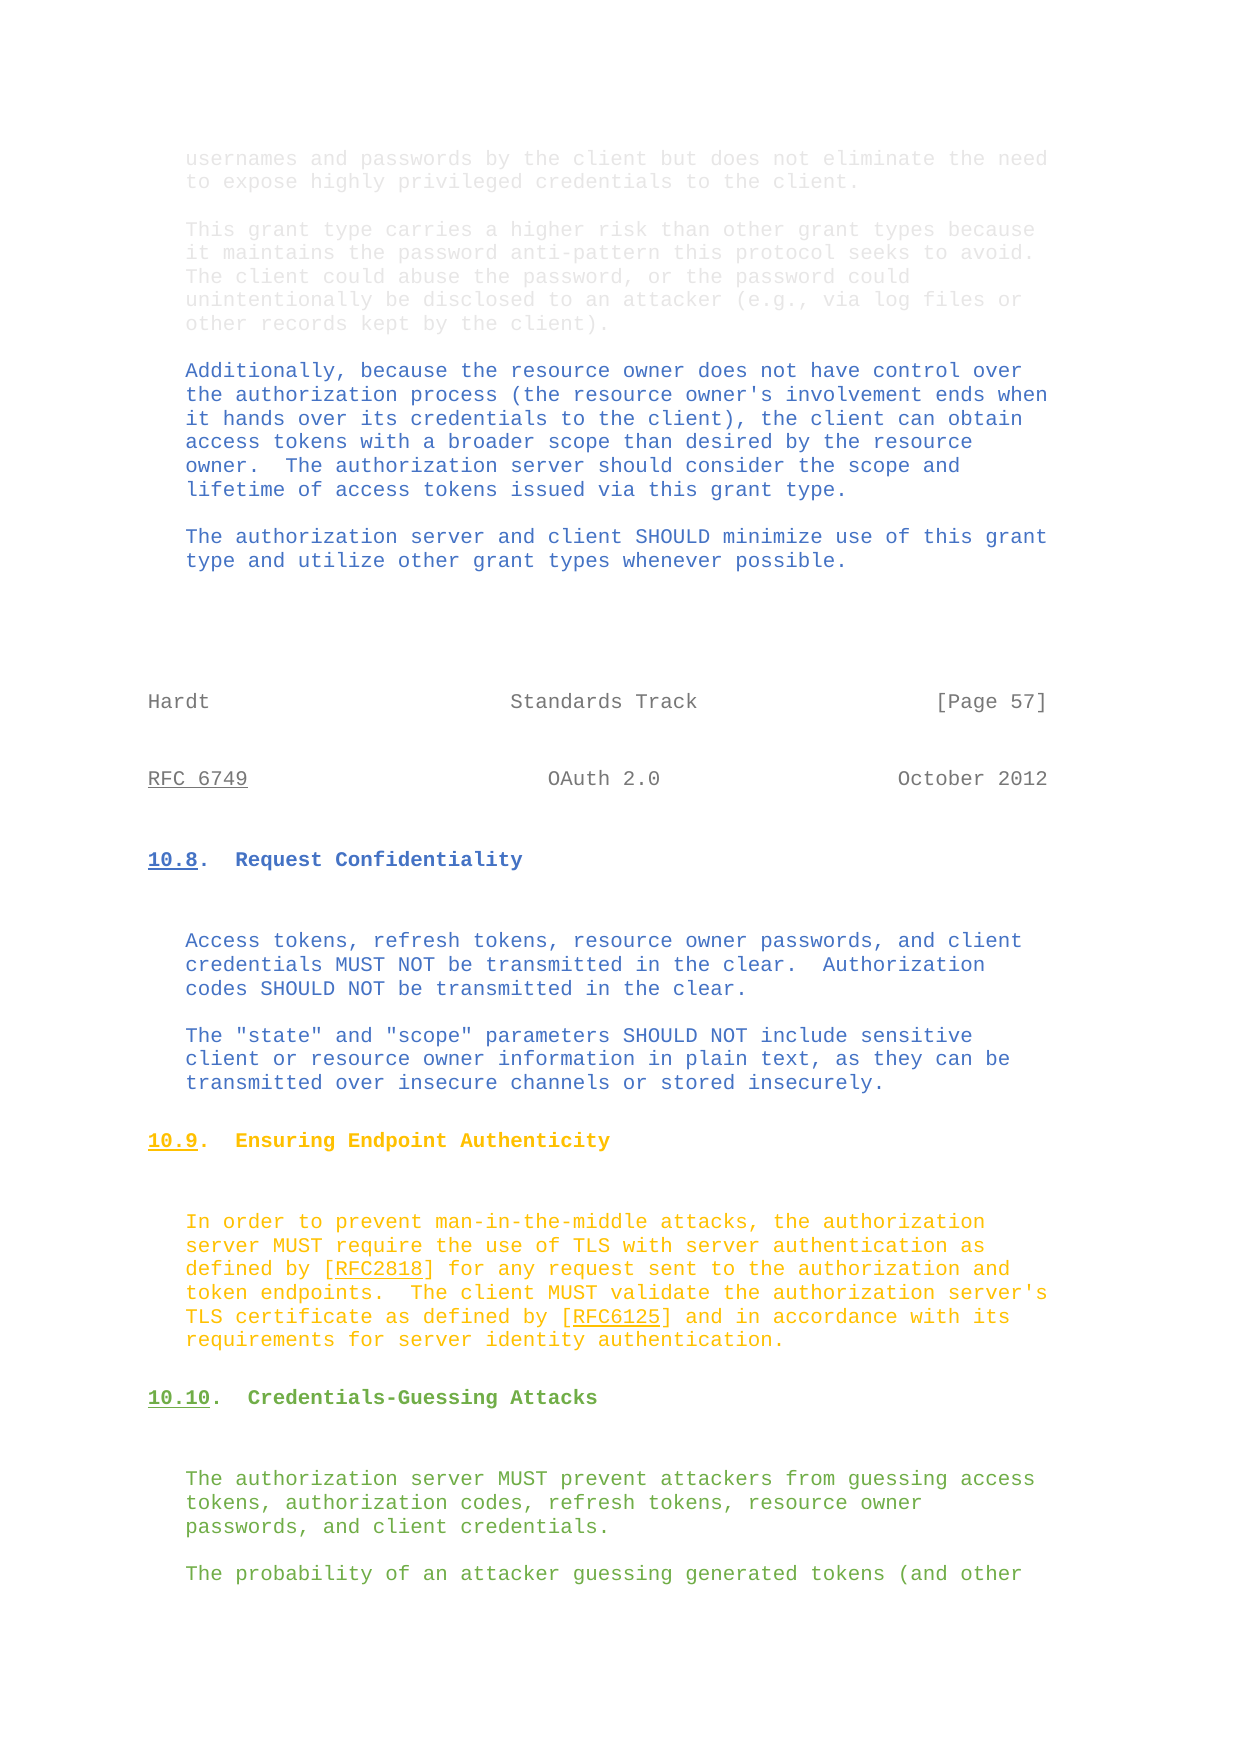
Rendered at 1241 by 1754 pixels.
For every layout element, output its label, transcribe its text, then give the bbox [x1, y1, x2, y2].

text 10.10. Credentials-Guessing Attacks [148, 1387, 1093, 1411]
text requirements for server identity authentication. [148, 1329, 1093, 1353]
text lifetime of access tokens issued via this grant type. [148, 479, 1093, 502]
text Access tokens, refresh tokens, resource owner passwords, and client [148, 930, 1093, 954]
text The authorization server and client SHOULD minimize use of this grant [148, 526, 1093, 549]
text server MUST require the use of TLS with server authentication as [148, 1235, 1093, 1258]
text This grant type carries a higher risk than other grant types because [148, 218, 1093, 242]
text TLS certificate as defined by [RFC6125] and in accordance with its [148, 1306, 1093, 1329]
text type and utilize other grant types whenever possible. [148, 549, 1093, 573]
text Hardt Standards Track [Page 57] [148, 691, 1093, 715]
text it maintains the password anti-pattern this protocol seeks to avoid. [148, 242, 1093, 266]
text tokens, authorization codes, refresh tokens, resource owner [148, 1492, 1093, 1516]
text The authorization server MUST prevent attackers from guessing access [148, 1468, 1093, 1492]
text Additionally, because the resource owner does not have control over [148, 360, 1093, 384]
text client or resource owner information in plain text, as they can be [148, 1048, 1093, 1072]
text to expose highly privileged credentials to the client. [148, 171, 1093, 195]
text token endpoints. The client MUST validate the authorization server's [148, 1282, 1093, 1306]
text passwords, and client credentials. [148, 1516, 1093, 1539]
text 10.9. Ensuring Endpoint Authenticity [148, 1130, 1093, 1153]
text transmitted over insecure channels or stored insecurely. [148, 1072, 1093, 1096]
text owner. The authorization server should consider the scope and [148, 455, 1093, 479]
text unintentionally be disclosed to an attacker (e.g., via log files or [148, 289, 1093, 313]
text The "state" and "scope" parameters SHOULD NOT include sensitive [148, 1025, 1093, 1048]
text The client could abuse the password, or the password could [148, 266, 1093, 289]
text defined by [RFC2818] for any request sent to the authorization and [148, 1258, 1093, 1282]
text usernames and passwords by the client but does not eliminate the need [148, 148, 1093, 171]
text it hands over its credentials to the client), the client can obtain [148, 408, 1093, 431]
text The probability of an attacker guessing generated tokens (and other [148, 1563, 1093, 1587]
text RFC 6749 OAuth 2.0 October 2012 [148, 767, 1093, 791]
text the authorization process (the resource owner's involvement ends when [148, 384, 1093, 408]
text other records kept by the client). [148, 313, 1093, 337]
text 10.8. Request Confidentiality [148, 849, 1093, 872]
text access tokens with a broader scope than desired by the resource [148, 431, 1093, 455]
text codes SHOULD NOT be transmitted in the clear. [148, 977, 1093, 1001]
text In order to prevent man-in-the-middle attacks, the authorization [148, 1211, 1093, 1235]
text credentials MUST NOT be transmitted in the clear. Authorization [148, 954, 1093, 977]
